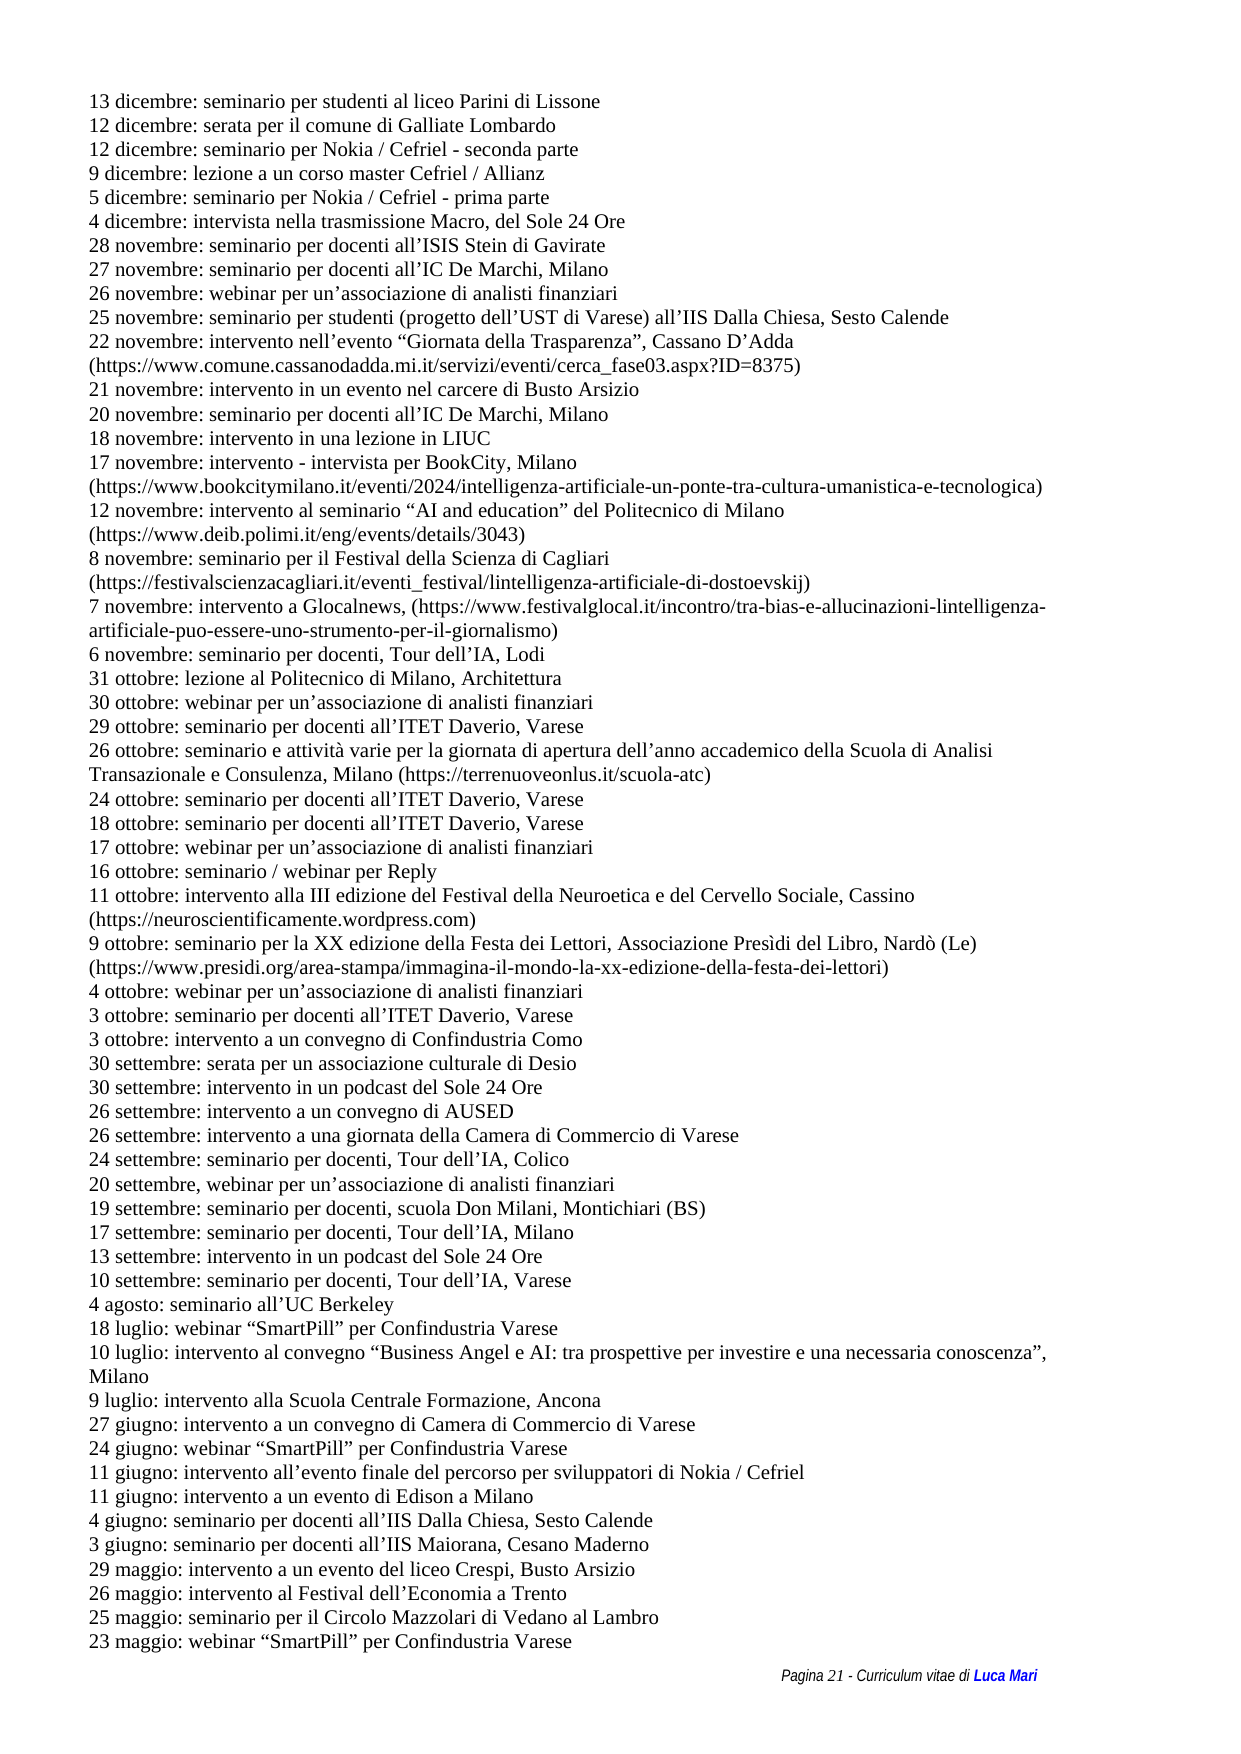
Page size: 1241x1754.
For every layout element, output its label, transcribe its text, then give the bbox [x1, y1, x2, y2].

text 27 giugno: intervento a un convegno di Camera di Commercio di Varese [89, 1412, 1053, 1436]
text 26 maggio: intervento al Festival dell’Economia a Trento [89, 1581, 1053, 1604]
text 9 dicembre: lezione a un corso master Cefriel / Allianz [89, 161, 1053, 185]
text 3 giugno: seminario per docenti all’IIS Maiorana, Cesano Maderno [89, 1532, 1053, 1556]
text 4 agosto: seminario all’UC Berkeley [89, 1292, 1053, 1316]
text 24 giugno: webinar “SmartPill” per Confindustria Varese [89, 1436, 1053, 1460]
text 13 settembre: intervento in un podcast del Sole 24 Ore [89, 1244, 1053, 1268]
text 21 novembre: intervento in un evento nel carcere di Busto Arsizio [89, 377, 1053, 401]
text 26 settembre: intervento a un convegno di AUSED [89, 1099, 1053, 1123]
text 4 ottobre: webinar per un’associazione di analisti finanziari [89, 979, 1053, 1003]
text 18 luglio: webinar “SmartPill” per Confindustria Varese [89, 1316, 1053, 1340]
text 26 settembre: intervento a una giornata della Camera di Commercio di Varese [89, 1123, 1053, 1147]
text 26 novembre: webinar per un’associazione di analisti finanziari [89, 281, 1053, 305]
text 4 giugno: seminario per docenti all’IIS Dalla Chiesa, Sesto Calende [89, 1508, 1053, 1532]
text 6 novembre: seminario per docenti, Tour dell’IA, Lodi [89, 642, 1053, 666]
text 12 novembre: intervento al seminario “AI and education” del Politecnico di Milano (https://www.deib.polimi.it/eng/events/details/3043) [89, 498, 1053, 546]
text 19 settembre: seminario per docenti, scuola Don Milani, Montichiari (BS) [89, 1196, 1053, 1219]
text 7 novembre: intervento a Glocalnews, (https://www.festivalglocal.it/incontro/tra-bias-e-allucinazioni-lintelligenza-artificiale-puo-essere-uno-strumento-per-il-giornalismo) [89, 594, 1053, 642]
text 30 settembre: serata per un associazione culturale di Desio [89, 1051, 1053, 1075]
text 13 dicembre: seminario per studenti al liceo Parini di Lissone [89, 89, 1053, 113]
text 11 ottobre: intervento alla III edizione del Festival della Neuroetica e del Cervello Sociale, Cassino (https://neuroscientificamente.wordpress.com) [89, 883, 1053, 931]
text 29 ottobre: seminario per docenti all’ITET Daverio, Varese [89, 714, 1053, 738]
text 24 settembre: seminario per docenti, Tour dell’IA, Colico [89, 1147, 1053, 1171]
text 12 dicembre: seminario per Nokia / Cefriel - seconda parte [89, 137, 1053, 161]
text 17 settembre: seminario per docenti, Tour dell’IA, Milano [89, 1219, 1053, 1244]
text 10 settembre: seminario per docenti, Tour dell’IA, Varese [89, 1268, 1053, 1292]
text 12 dicembre: serata per il comune di Galliate Lombardo [89, 113, 1053, 137]
text 30 ottobre: webinar per un’associazione di analisti finanziari [89, 690, 1053, 714]
text 24 ottobre: seminario per docenti all’ITET Daverio, Varese [89, 786, 1053, 811]
text 4 dicembre: intervista nella trasmissione Macro, del Sole 24 Ore [89, 209, 1053, 233]
text 9 ottobre: seminario per la XX edizione della Festa dei Lettori, Associazione Presìdi del Libro, Nardò (Le) (https://www.presidi.org/area-stampa/immagina-il-mondo-la-xx-edizione-della-festa-dei-lettori) [89, 931, 1053, 979]
text 26 ottobre: seminario e attività varie per la giornata di apertura dell’anno accademico della Scuola di Analisi Transazionale e Consulenza, Milano (https://terrenuoveonlus.it/scuola-atc) [89, 738, 1053, 786]
text 5 dicembre: seminario per Nokia / Cefriel - prima parte [89, 185, 1053, 209]
text 30 settembre: intervento in un podcast del Sole 24 Ore [89, 1075, 1053, 1099]
text 11 giugno: intervento a un evento di Edison a Milano [89, 1484, 1053, 1508]
text 8 novembre: seminario per il Festival della Scienza di Cagliari (https://festivalscienzacagliari.it/eventi_festival/lintelligenza-artificiale-di-dostoevskij) [89, 546, 1053, 594]
text 29 maggio: intervento a un evento del liceo Crespi, Busto Arsizio [89, 1556, 1053, 1581]
text 23 maggio: webinar “SmartPill” per Confindustria Varese [89, 1629, 1053, 1653]
text 22 novembre: intervento nell’evento “Giornata della Trasparenza”, Cassano D’Adda (https://www.comune.cassanodadda.mi.it/servizi/eventi/cerca_fase03.aspx?ID=8375) [89, 329, 1053, 377]
text 17 ottobre: webinar per un’associazione di analisti finanziari [89, 834, 1053, 859]
text 18 ottobre: seminario per docenti all’ITET Daverio, Varese [89, 811, 1053, 834]
text 3 ottobre: intervento a un convegno di Confindustria Como [89, 1027, 1053, 1051]
text 16 ottobre: seminario / webinar per Reply [89, 859, 1053, 883]
text 25 novembre: seminario per studenti (progetto dell’UST di Varese) all’IIS Dalla Chiesa, Sesto Calende [89, 305, 1053, 329]
text 20 novembre: seminario per docenti all’IC De Marchi, Milano [89, 401, 1053, 426]
text 20 settembre, webinar per un’associazione di analisti finanziari [89, 1171, 1053, 1196]
text 25 maggio: seminario per il Circolo Mazzolari di Vedano al Lambro [89, 1604, 1053, 1629]
text 3 ottobre: seminario per docenti all’ITET Daverio, Varese [89, 1003, 1053, 1027]
text 28 novembre: seminario per docenti all’ISIS Stein di Gavirate [89, 233, 1053, 257]
text 17 novembre: intervento - intervista per BookCity, Milano (https://www.bookcitymilano.it/eventi/2024/intelligenza-artificiale-un-ponte-tra-cultura-umanistica-e-tecnologica) [89, 449, 1053, 498]
text 9 luglio: intervento alla Scuola Centrale Formazione, Ancona [89, 1388, 1053, 1412]
text 27 novembre: seminario per docenti all’IC De Marchi, Milano [89, 257, 1053, 281]
text 10 luglio: intervento al convegno “Business Angel e AI: tra prospettive per investire e una necessaria conoscenza”, Milano [89, 1340, 1053, 1388]
text 11 giugno: intervento all’evento finale del percorso per sviluppatori di Nokia / Cefriel [89, 1460, 1053, 1484]
text 31 ottobre: lezione al Politecnico di Milano, Architettura [89, 666, 1053, 690]
text 18 novembre: intervento in una lezione in LIUC [89, 426, 1053, 449]
